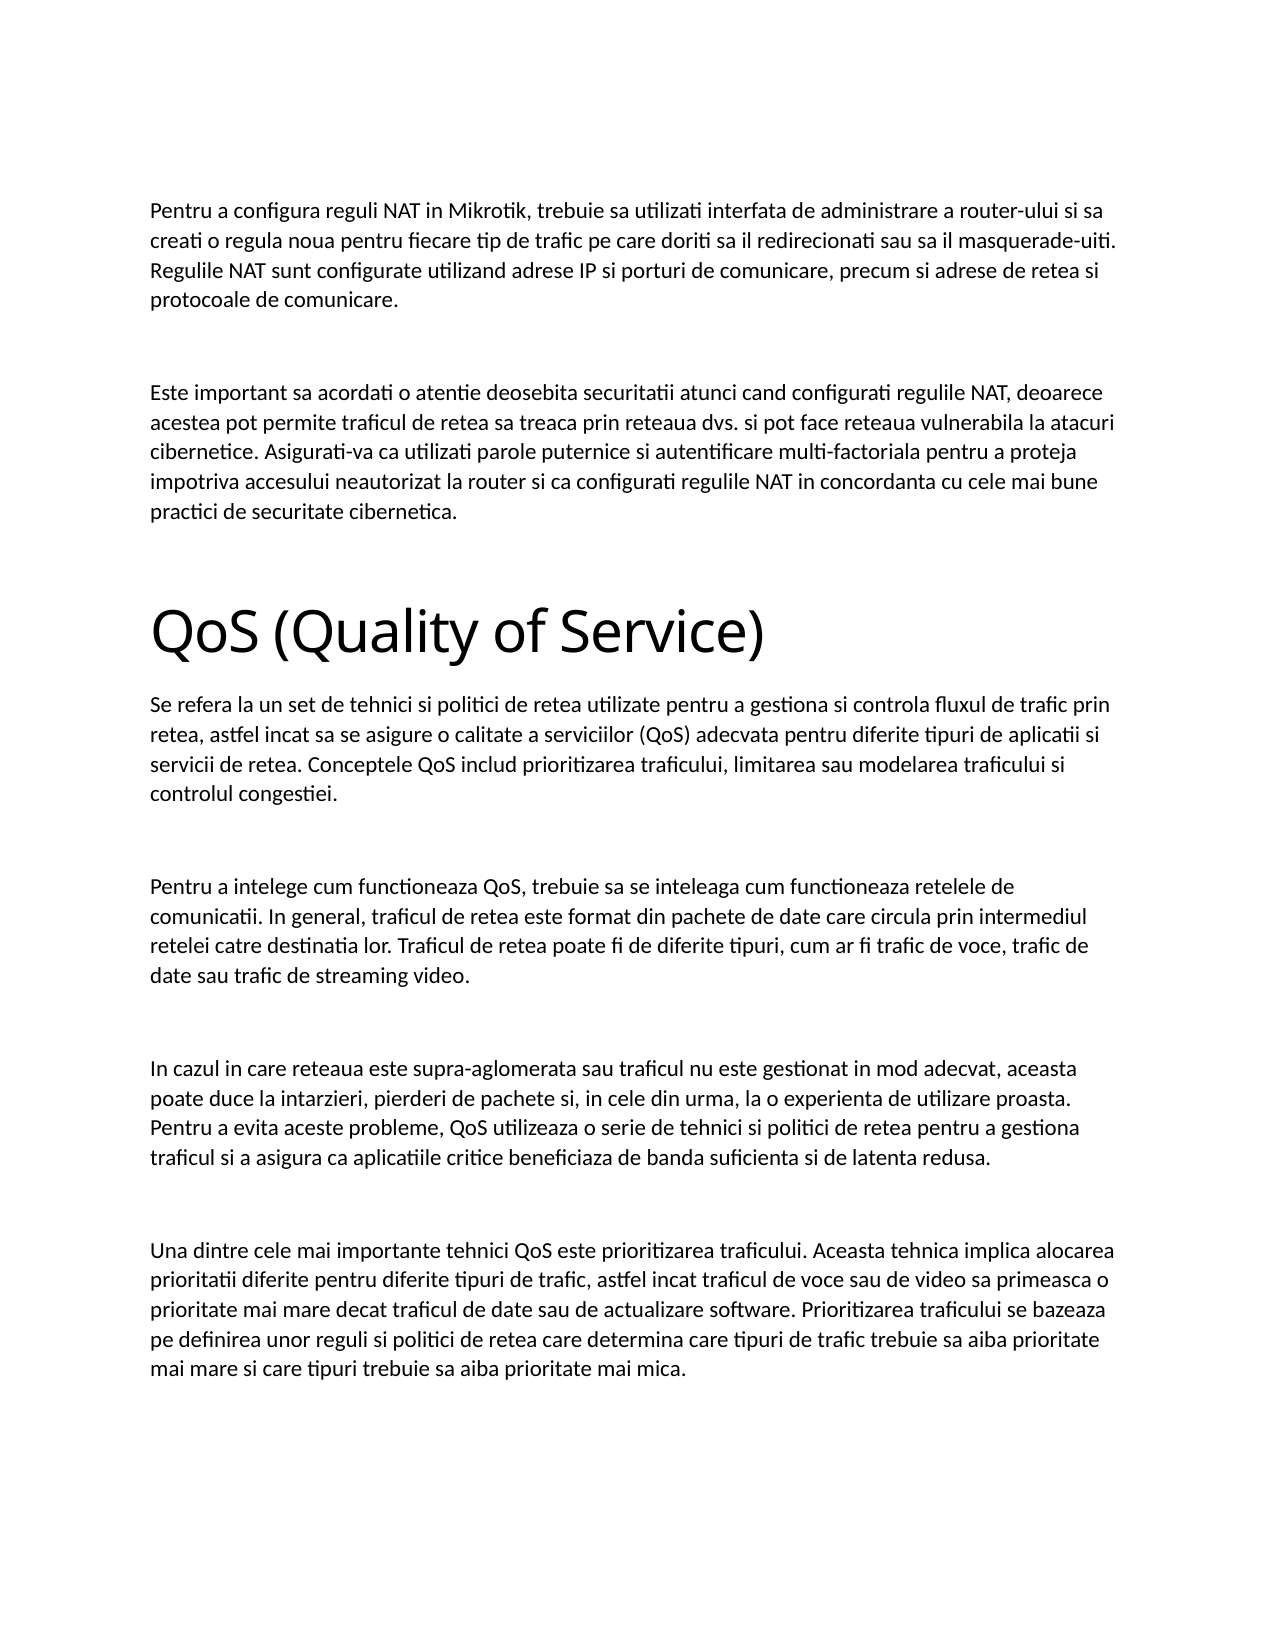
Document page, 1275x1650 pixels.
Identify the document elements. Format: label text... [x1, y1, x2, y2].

text Este important sa acordati o atentie deosebita securitatii atunci cand configurati regulile NAT, deoarece acestea pot permite traficul de retea sa treaca prin reteaua dvs. si pot face reteaua vulnerabila la atacuri cibernetice. Asigurati-va ca utilizati parole puternice si autentificare multi-factoriala pentru a proteja impotriva accesului neautorizat la router si ca configurati regulile NAT in concordanta cu cele mai bune practici de securitate cibernetica. [150, 378, 1125, 525]
text Una dintre cele mai importante tehnici QoS este prioritizarea traficului. Aceasta tehnica implica alocarea prioritatii diferite pentru diferite tipuri de trafic, astfel incat traficul de voce sau de video sa primeasca o prioritate mai mare decat traficul de date sau de actualizare software. Prioritizarea traficului se bazeaza pe definirea unor reguli si politici de retea care determina care tipuri de trafic trebuie sa aiba prioritate mai mare si care tipuri trebuie sa aiba prioritate mai mica. [150, 1236, 1125, 1382]
text In cazul in care reteaua este supra-aglomerata sau traficul nu este gestionat in mod adecvat, aceasta poate duce la intarzieri, pierderi de pachete si, in cele din urma, la o experienta de utilizare proasta. Pentru a evita aceste probleme, QoS utilizeaza o serie de tehnici si politici de retea pentru a gestiona traficul si a asigura ca aplicatiile critice beneficiaza de banda suficienta si de latenta redusa. [150, 1054, 1125, 1171]
text Se refera la un set de tehnici si politici de retea utilizate pentru a gestiona si controla fluxul de trafic prin retea, astfel incat sa se asigure o calitate a serviciilor (QoS) adecvata pentru diferite tipuri de aplicatii si servicii de retea. Conceptele QoS includ prioritizarea traficului, limitarea sau modelarea traficului si controlul congestiei. [150, 690, 1125, 807]
text QoS (Quality of Service) [150, 589, 1125, 669]
text Pentru a intelege cum functioneaza QoS, trebuie sa se inteleaga cum functioneaza retelele de comunicatii. In general, traficul de retea este format din pachete de date care circula prin intermediul retelei catre destinatia lor. Traficul de retea poate fi de diferite tipuri, cum ar fi trafic de voce, trafic de date sau trafic de streaming video. [150, 872, 1125, 989]
text Pentru a configura reguli NAT in Mikrotik, trebuie sa utilizati interfata de administrare a router-ului si sa creati o regula noua pentru fiecare tip de trafic pe care doriti sa il redirecionati sau sa il masquerade-uiti. Regulile NAT sunt configurate utilizand adrese IP si porturi de comunicare, precum si adrese de retea si protocoale de comunicare. [150, 196, 1125, 313]
